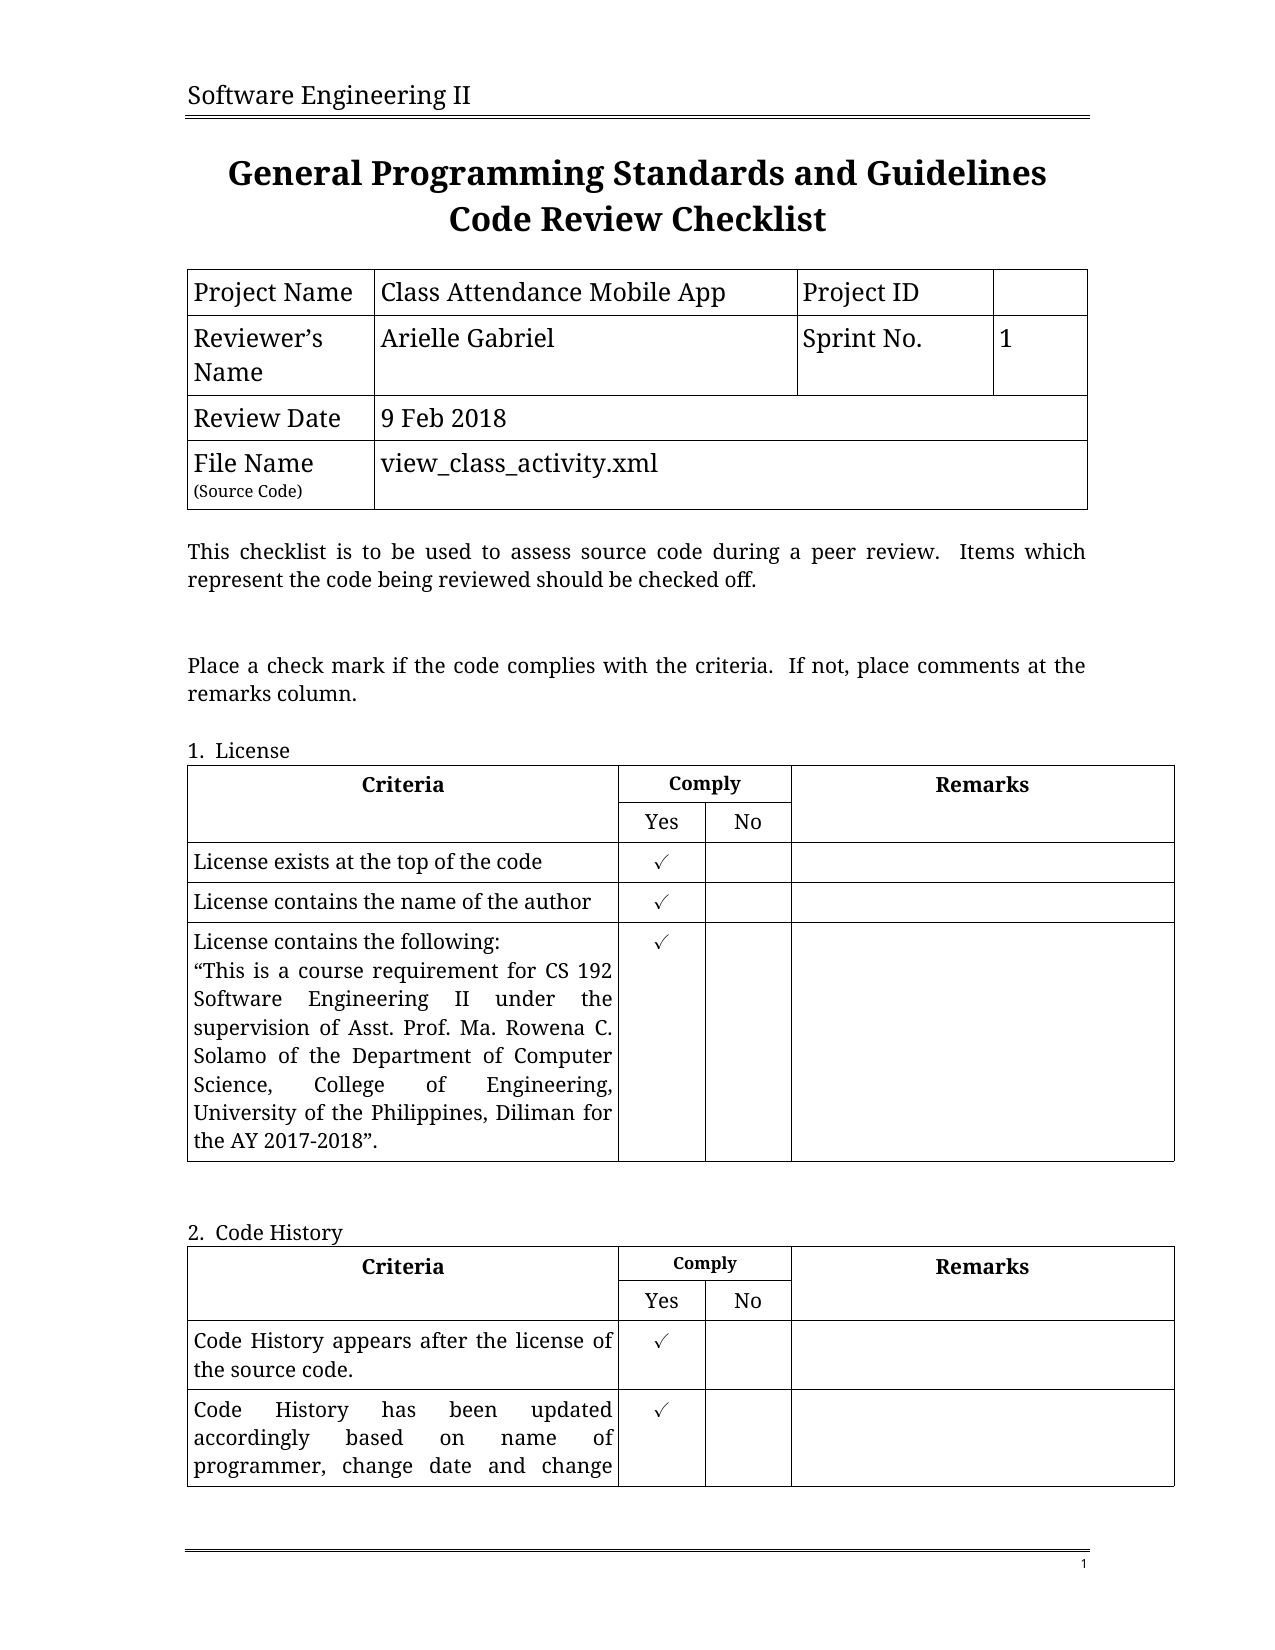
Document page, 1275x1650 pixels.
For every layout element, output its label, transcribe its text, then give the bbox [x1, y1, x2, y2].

table_header Project ID [798, 270, 993, 315]
table_header Comply [619, 1247, 791, 1280]
table_cell File Name (Source Code) [188, 441, 374, 508]
table_cell [706, 1321, 791, 1389]
table_cell [792, 1321, 1174, 1389]
table_header Class Attendance Mobile App [375, 270, 797, 315]
table_cell Sprint No. [798, 316, 993, 394]
text 1. License [187, 736, 1087, 764]
table_cell Reviewer’s Name [188, 316, 374, 394]
table_cell [792, 923, 1174, 1161]
table_header [994, 270, 1087, 315]
table_cell 1 [994, 316, 1087, 394]
table_header Remarks [792, 766, 1174, 842]
table_cell Yes [619, 1281, 705, 1320]
table_cell License exists at the top of the code [188, 843, 618, 882]
table_cell [706, 883, 791, 922]
table_cell 9 Feb 2018 [375, 396, 1087, 440]
table_header Remarks [792, 1247, 1174, 1320]
table_cell view_class_activity.xml [375, 441, 1087, 508]
table_cell License contains the following: “This is a course requirement for CS 192 Software Engineering II under the supervision of Asst. Prof. Ma. Rowena C. Solamo of the Department of Computer Science, College of Engineering, University of the Philippines, Diliman for the AY 2017-2018”. [188, 923, 618, 1161]
table_cell ✓ [619, 1321, 705, 1389]
table_cell ✓ [619, 1390, 705, 1486]
text 2. Code History [187, 1218, 1087, 1246]
table_cell ✓ [619, 923, 705, 1161]
table_header Comply [619, 766, 791, 802]
table_cell [792, 883, 1174, 922]
table_cell Arielle Gabriel [375, 316, 797, 394]
table_cell Code History has been updated accordingly based on name of programmer, change date and change [188, 1390, 618, 1486]
table_cell Code History appears after the license of the source code. [188, 1321, 618, 1389]
table_cell ✓ [619, 843, 705, 882]
table_cell [706, 843, 791, 882]
text Place a check mark if the code complies with the criteria. If not, place comments at the remarks column. [187, 651, 1087, 708]
table_header Criteria [188, 1247, 618, 1320]
table_cell [706, 1390, 791, 1486]
table_cell No [706, 1281, 791, 1320]
text This checklist is to be used to assess source code during a peer review. Items which represent the code being reviewed should be checked off. [187, 537, 1087, 594]
table_cell Review Date [188, 396, 374, 440]
text General Programming Standards and Guidelines Code Review Checklist [187, 150, 1087, 241]
table_cell [706, 923, 791, 1161]
table_cell [792, 843, 1174, 882]
table_header Project Name [188, 270, 374, 315]
table_header Criteria [188, 766, 618, 842]
table_cell [792, 1390, 1174, 1486]
table_cell License contains the name of the author [188, 883, 618, 922]
table_cell Yes [619, 803, 705, 842]
table_cell ✓ [619, 883, 705, 922]
table_cell No [706, 803, 791, 842]
